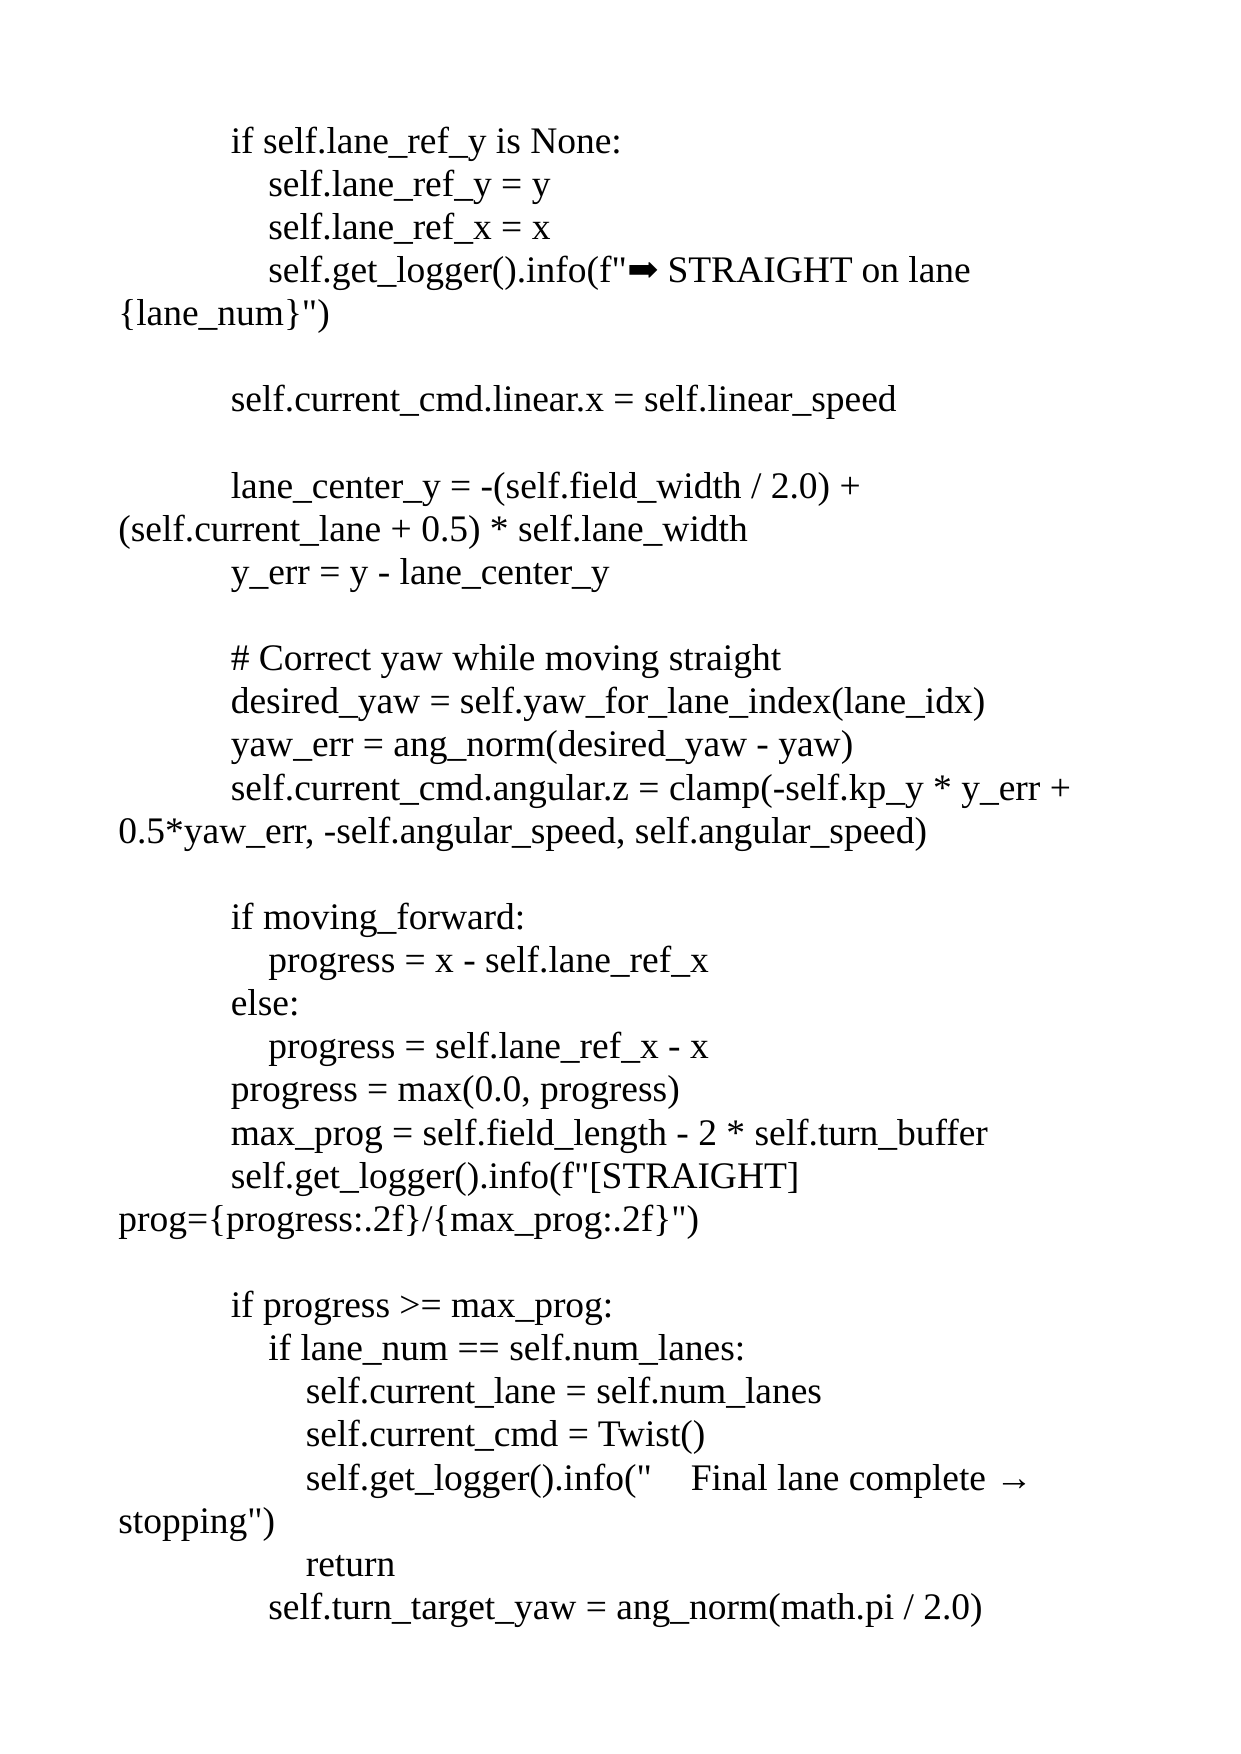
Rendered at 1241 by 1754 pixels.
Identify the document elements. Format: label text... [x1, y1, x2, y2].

text self.lane_ref_y = y [118, 161, 1122, 204]
text else: [118, 981, 1122, 1024]
text progress = self.lane_ref_x - x [118, 1024, 1122, 1067]
text self.get_logger().info(f"➡️ STRAIGHT on lane {lane_num}") [118, 247, 1122, 334]
text self.turn_target_yaw = ang_norm(math.pi / 2.0) [118, 1584, 1122, 1627]
text self.get_logger().info("🏁 Final lane complete → stopping") [118, 1455, 1122, 1541]
text self.get_logger().info(f"[STRAIGHT] prog={progress:.2f}/{max_prog:.2f}") [118, 1153, 1122, 1239]
text self.current_cmd.linear.x = self.linear_speed [118, 377, 1122, 420]
text max_prog = self.field_length - 2 * self.turn_buffer [118, 1110, 1122, 1153]
text self.current_lane = self.num_lanes [118, 1369, 1122, 1412]
text y_err = y - lane_center_y [118, 549, 1122, 592]
text if self.lane_ref_y is None: [118, 118, 1122, 161]
text self.current_cmd.angular.z = clamp(-self.kp_y * y_err + 0.5*yaw_err, -self.angular_speed, self.angular_speed) [118, 765, 1122, 851]
text progress = x - self.lane_ref_x [118, 937, 1122, 981]
text self.current_cmd = Twist() [118, 1412, 1122, 1455]
text self.lane_ref_x = x [118, 204, 1122, 247]
text desired_yaw = self.yaw_for_lane_index(lane_idx) [118, 679, 1122, 722]
text if moving_forward: [118, 894, 1122, 937]
text yaw_err = ang_norm(desired_yaw - yaw) [118, 722, 1122, 765]
text lane_center_y = -(self.field_width / 2.0) + (self.current_lane + 0.5) * self.lane_width [118, 463, 1122, 549]
text if progress >= max_prog: [118, 1282, 1122, 1326]
text return [118, 1541, 1122, 1584]
text progress = max(0.0, progress) [118, 1067, 1122, 1110]
text if lane_num == self.num_lanes: [118, 1326, 1122, 1369]
text # Correct yaw while moving straight [118, 636, 1122, 679]
